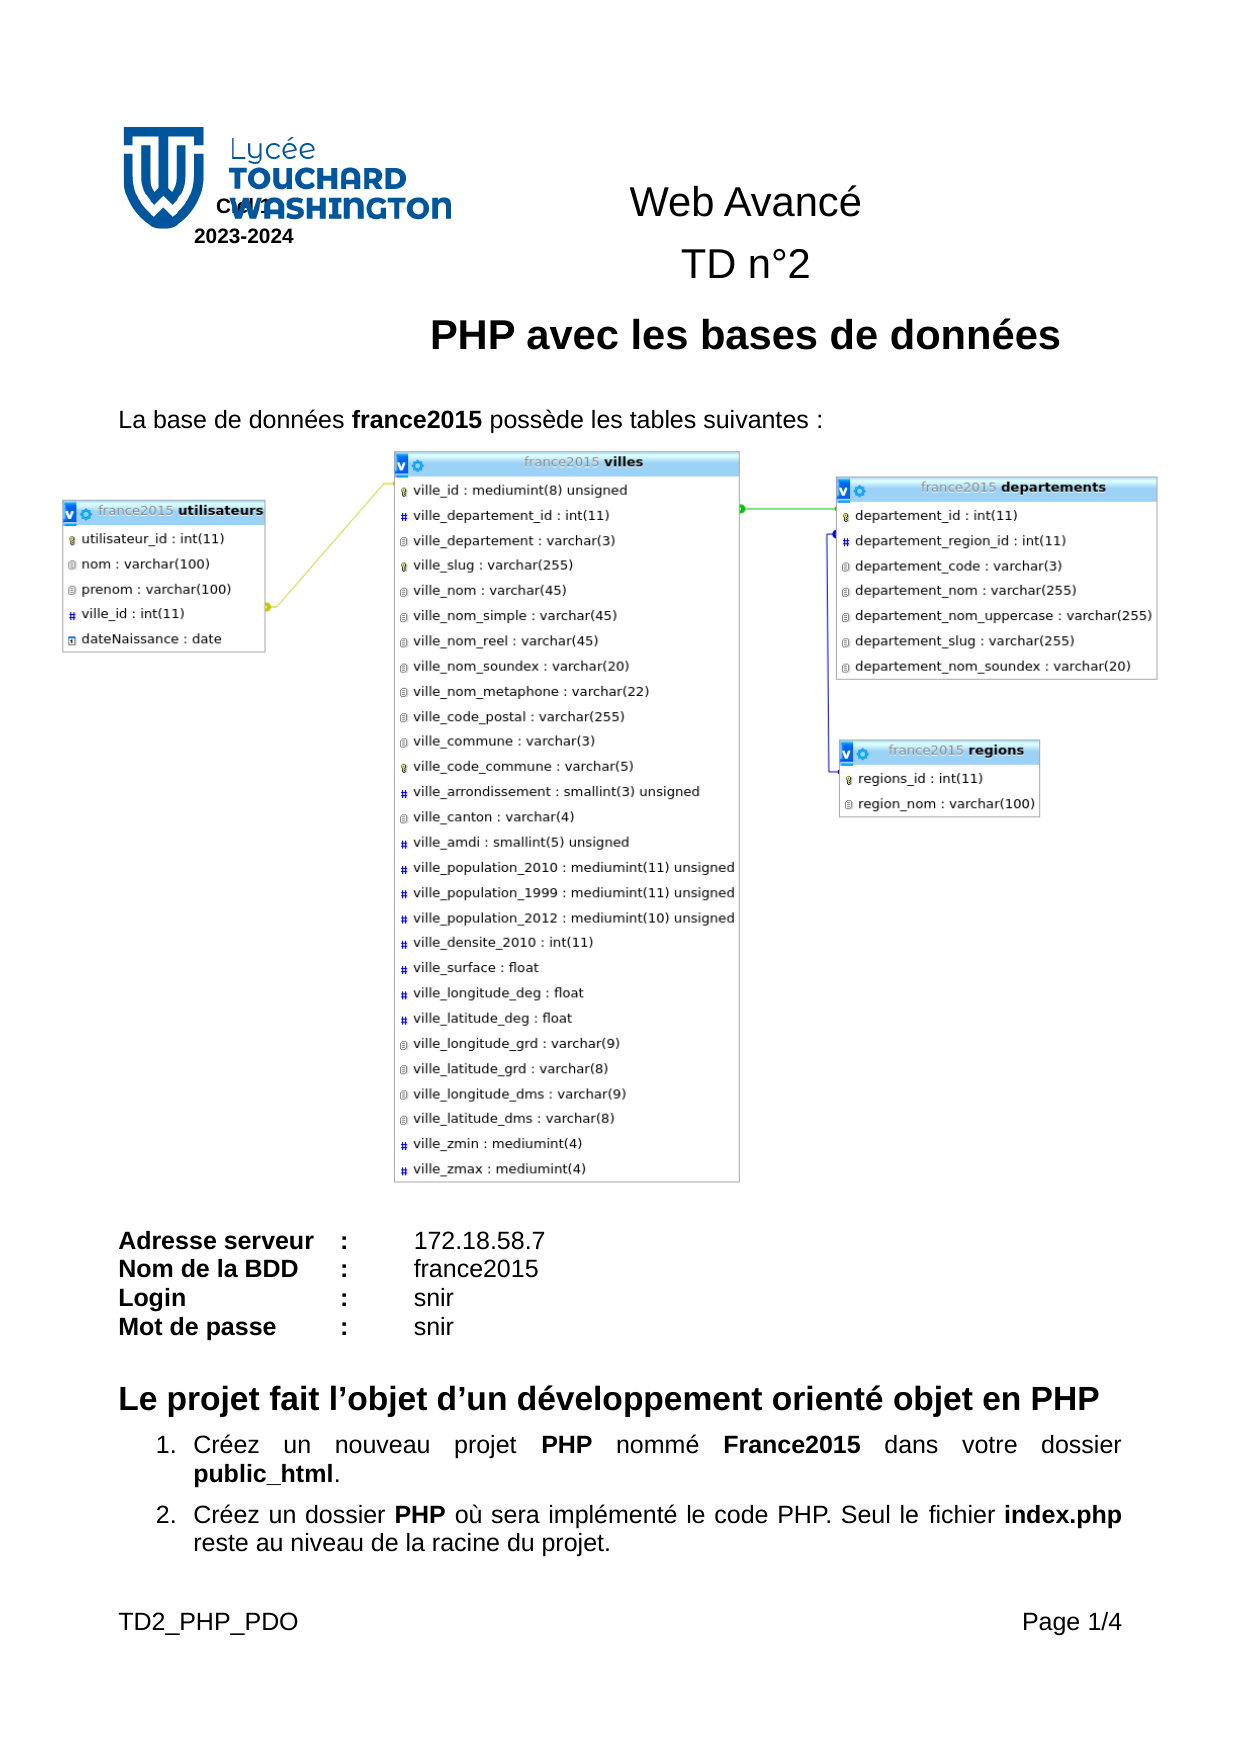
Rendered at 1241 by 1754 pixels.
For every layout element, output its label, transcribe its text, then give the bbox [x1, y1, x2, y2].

table_cell PHP avec les bases de données [369, 294, 1122, 376]
picture [39, 433, 1201, 1226]
list Créez un dossier PHP où sera implémenté le code PHP. Seul le fichier index.php reste au niveau de la racine du projet. [156, 1499, 1122, 1557]
list Créez un nouveau projet PHP nommé France2015 dans votre dossier public_html. [156, 1430, 1122, 1488]
text Login : snir [118, 1283, 1122, 1312]
text Adresse serveur : 172.18.58.7 [118, 1226, 1122, 1254]
table_header Ciel 1 2023-2024 [118, 147, 369, 376]
text La base de données france2015 possède les tables suivantes : [118, 404, 1122, 433]
subtitle Le projet fait l’objet d’un développement orienté objet en PHP [118, 1379, 1122, 1418]
table_header Web Avancé TD n°2 [369, 147, 1122, 293]
picture [123, 127, 451, 229]
text Mot de passe : snir [118, 1312, 1122, 1341]
text Nom de la BDD : france2015 [118, 1254, 1122, 1283]
